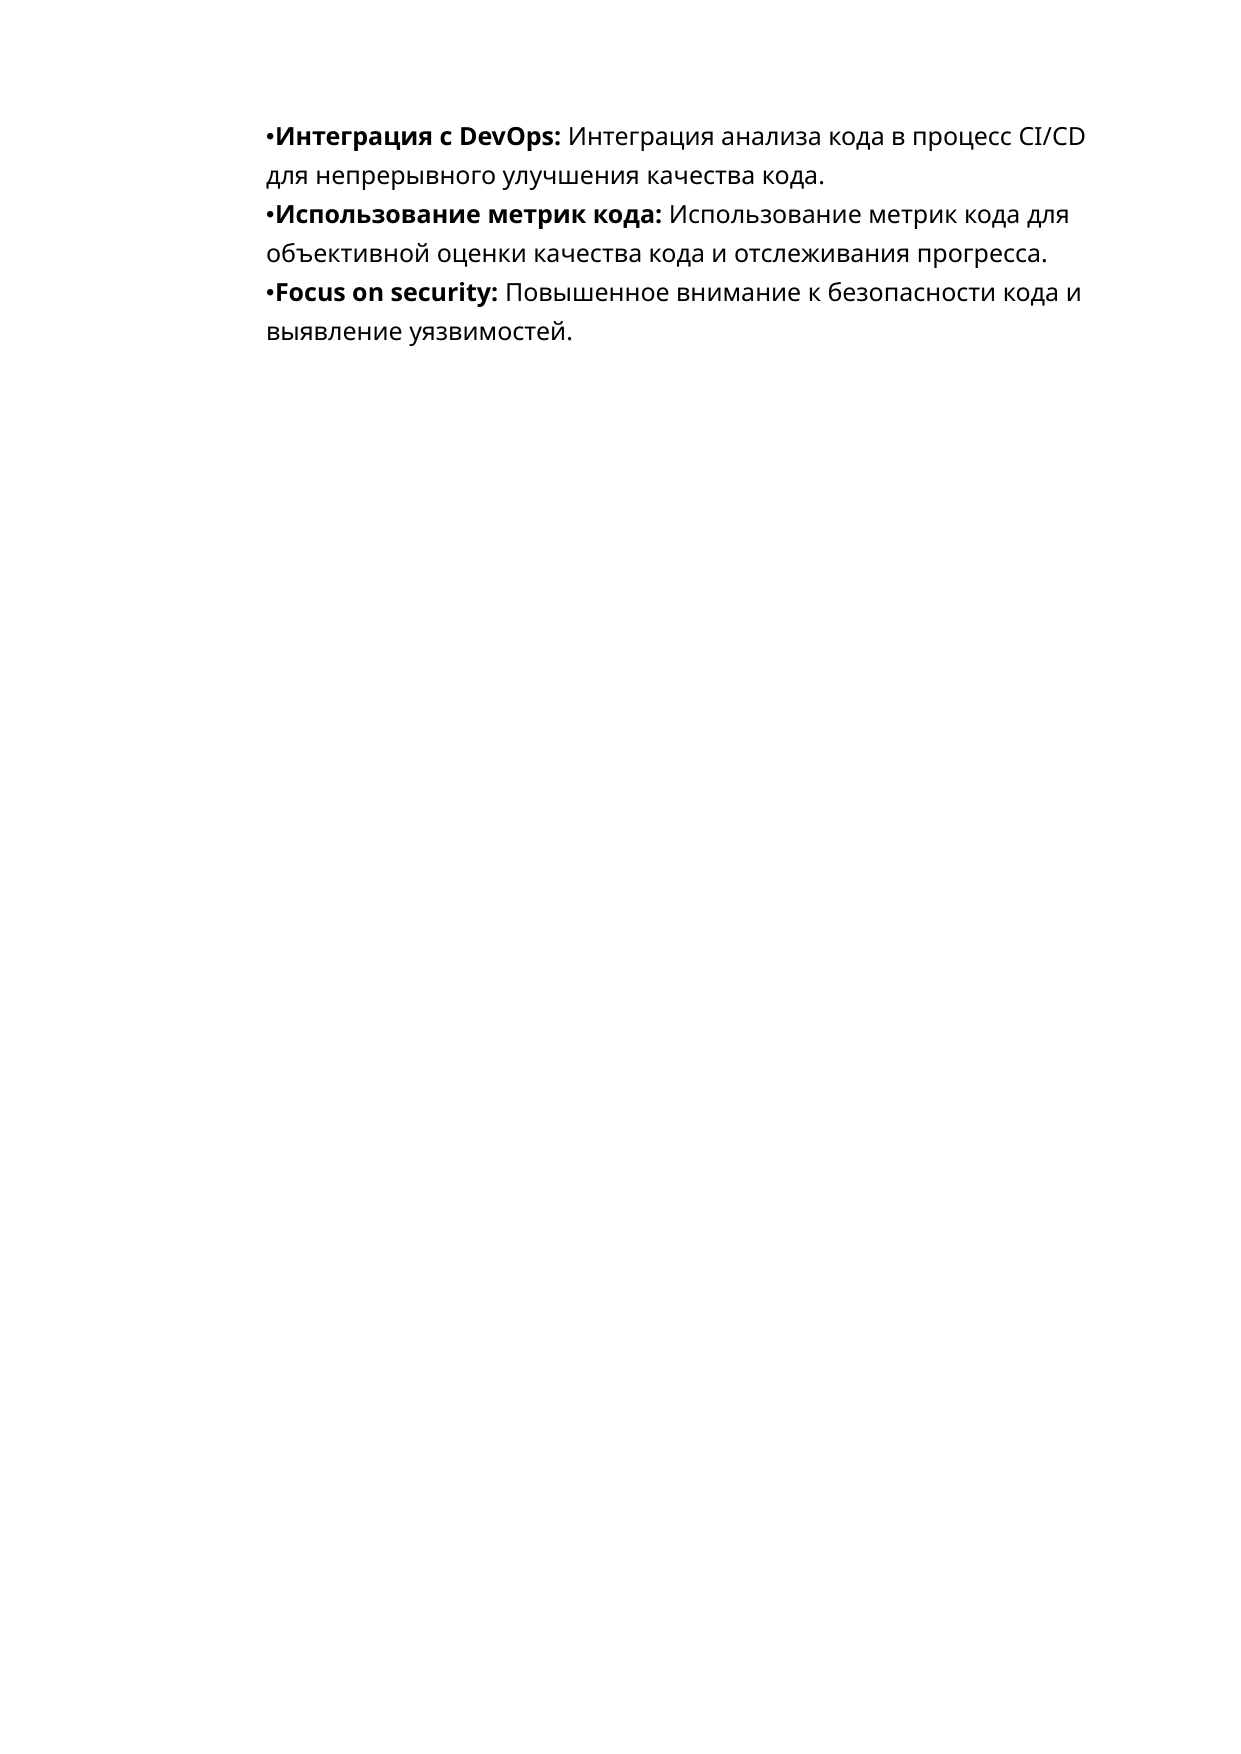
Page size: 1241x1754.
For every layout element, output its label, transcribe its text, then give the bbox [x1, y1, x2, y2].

list Интеграция с DevOps: Интеграция анализа кода в процесс CI/CD для непрерывного улучшения качества кода. [118, 118, 1122, 191]
list Использование метрик кода: Использование метрик кода для объективной оценки качества кода и отслеживания прогресса. [118, 196, 1122, 270]
list Focus on security: Повышенное внимание к безопасности кода и выявление уязвимостей. [118, 275, 1122, 348]
